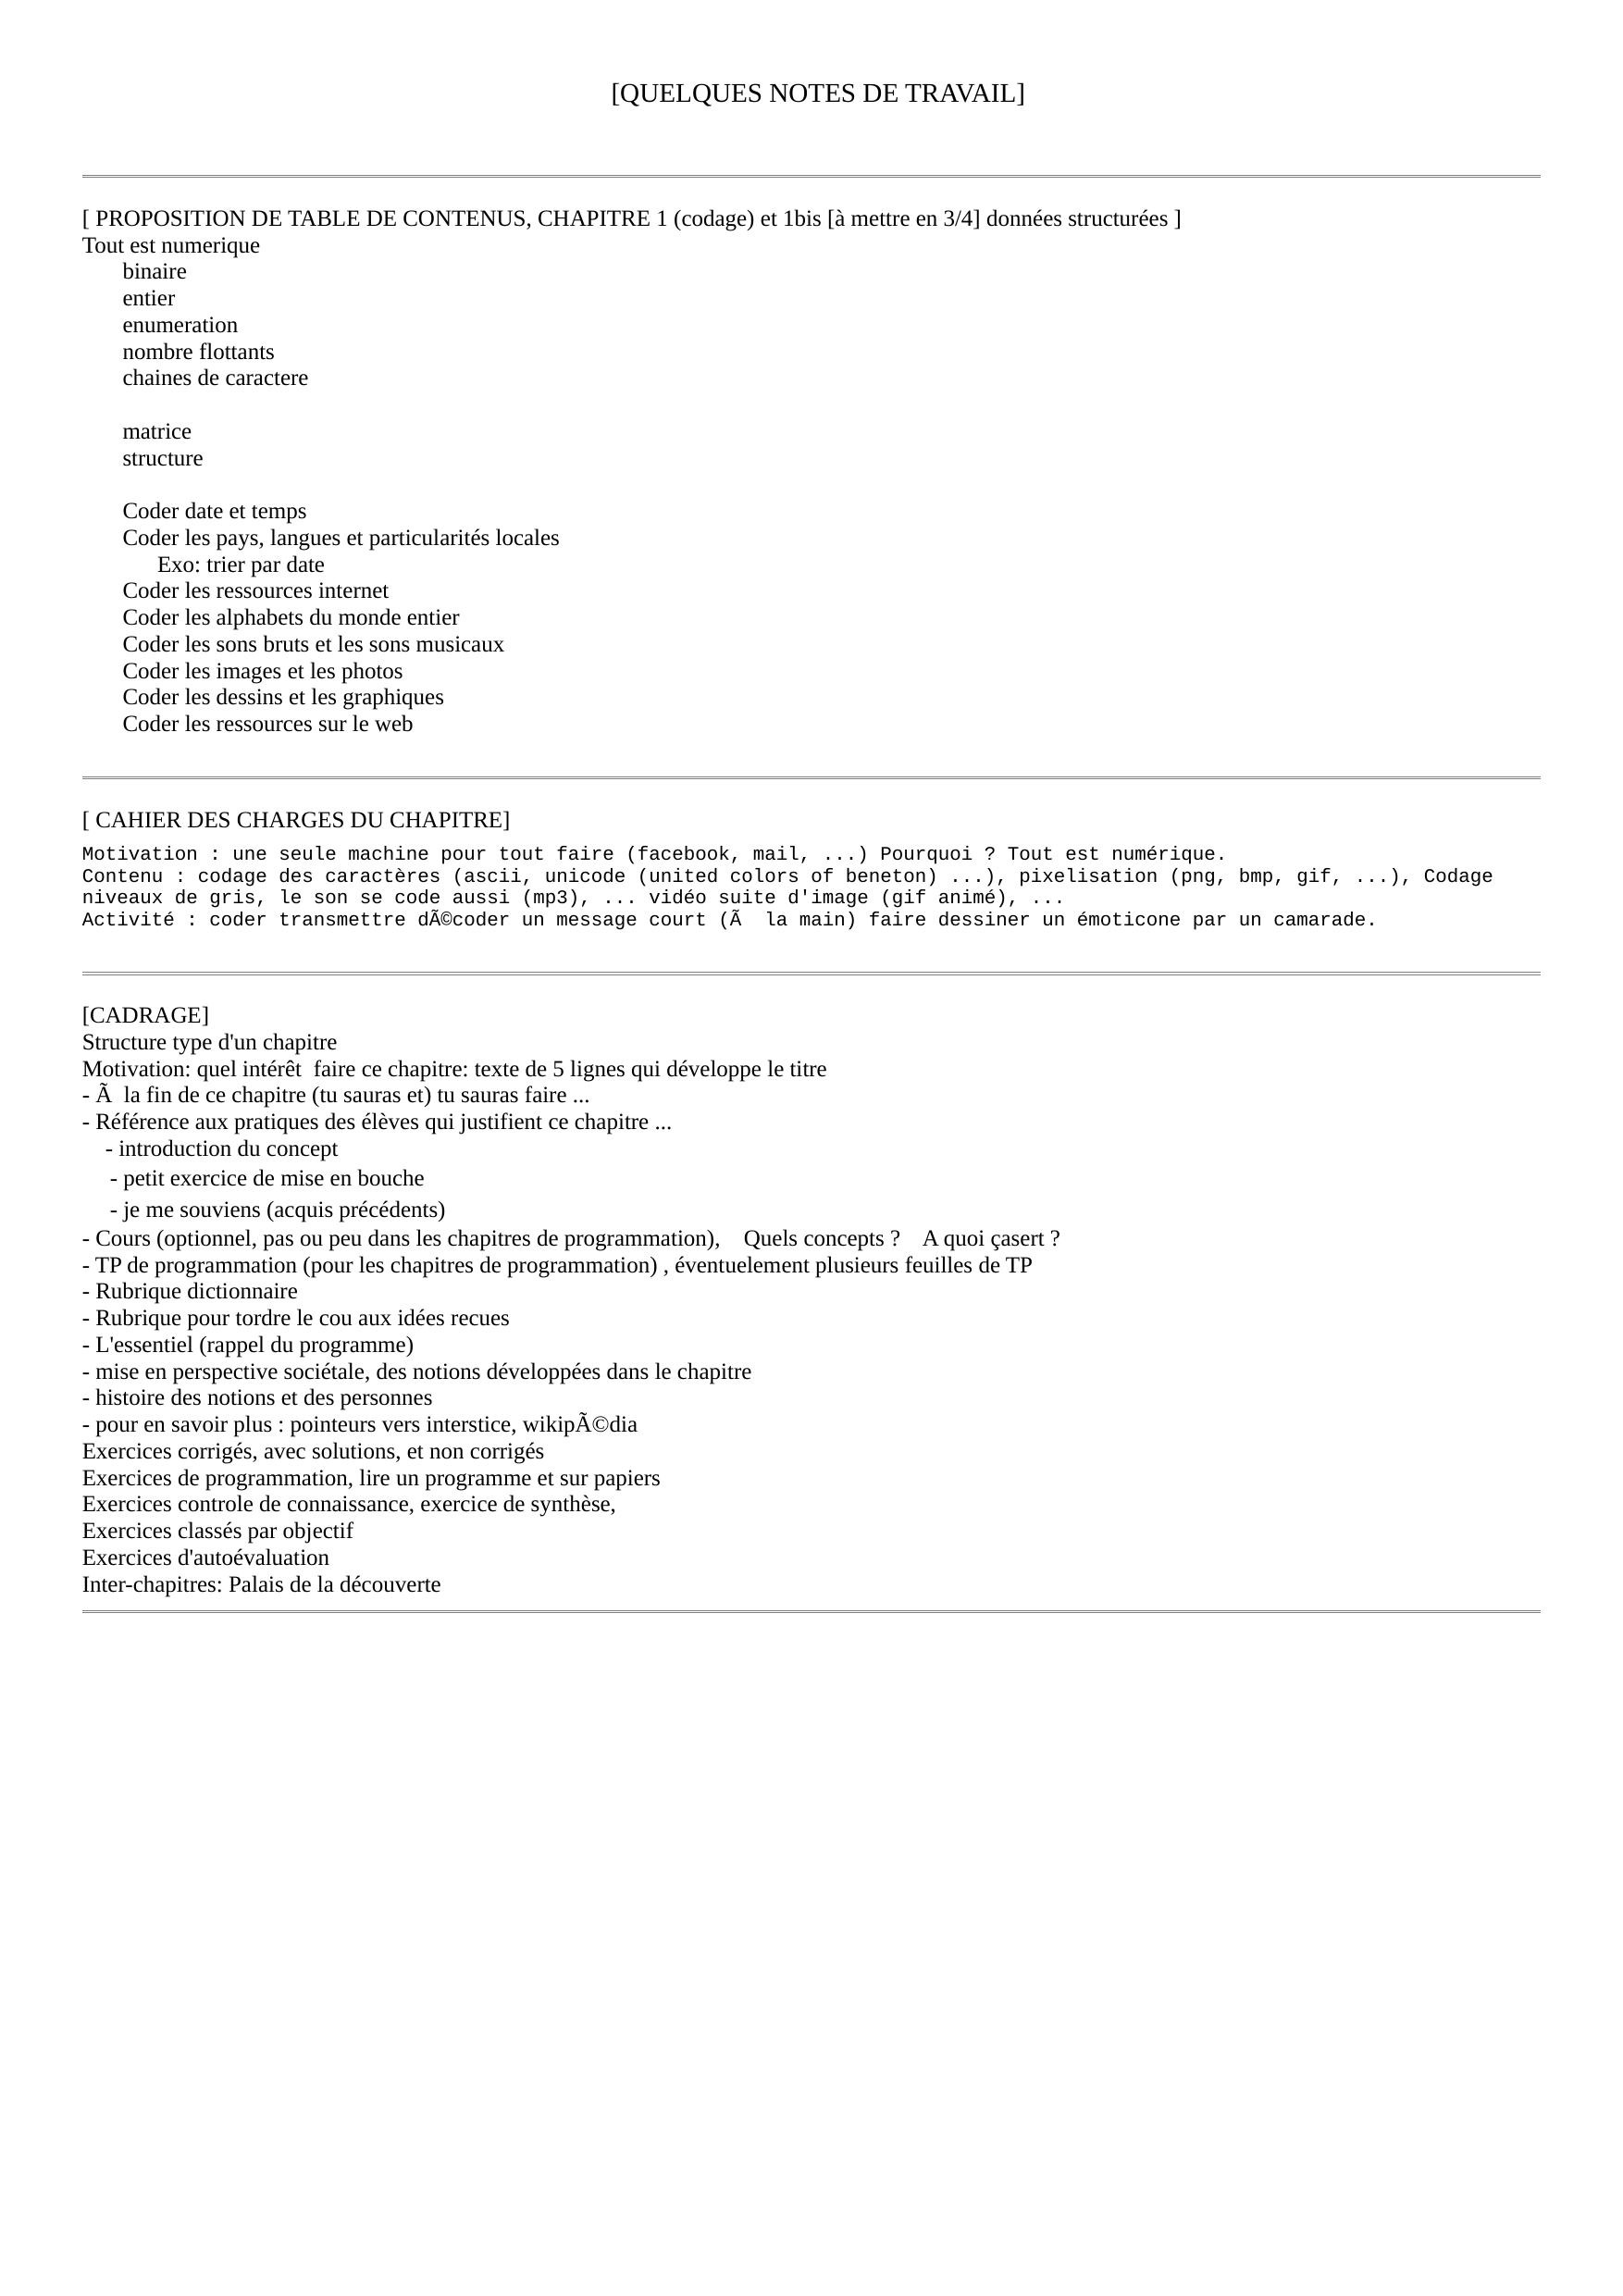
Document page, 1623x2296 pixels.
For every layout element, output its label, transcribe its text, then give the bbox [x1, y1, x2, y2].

text Motivation : une seule machine pour tout faire (facebook, mail, ...) Pourquoi ? Tout est numérique. [81, 844, 1541, 866]
text [CADRAGE] Structure type d'un chapitre Motivation: quel intérêt faire ce chapitre: texte de 5 lignes qui développe le titre - Ã la fin de ce chapitre (tu sauras et) tu sauras faire ... - Référence aux pratiques des élèves qui justifient ce chapitre ... - introduction du concept - petit exercice de mise en bouche - je me souviens (acquis précédents) - Cours (optionnel, pas ou peu dans les chapitres de programmation), Quels concepts ? A quoi çasert ? - TP de programmation (pour les chapitres de programmation) , éventuelement plusieurs feuilles de TP - Rubrique dictionnaire - Rubrique pour tordre le cou aux idées recues - L'essentiel (rappel du programme) - mise en perspective sociétale, des notions développées dans le chapitre - histoire des notions et des personnes - pour en savoir plus : pointeurs vers interstice, wikipÃ©dia Exercices corrigés, avec solutions, et non corrigés Exercices de programmation, lire un programme et sur papiers Exercices controle de connaissance, exercice de synthèse, Exercices classés par objectif Exercices d'autoévaluation Inter-chapitres: Palais de la découverte [81, 1001, 1541, 1596]
text Activité : coder transmettre dÃ©coder un message court (Ã la main) faire dessiner un émoticone par un camarade. [81, 910, 1541, 932]
text [ PROPOSITION DE TABLE DE CONTENUS, CHAPITRE 1 (codage) et 1bis [à mettre en 3/4] données structurées ] Tout est numerique binaire entier enumeration nombre flottants chaines de caractere matrice structure Coder date et temps Coder les pays, langues et particularités locales Exo: trier par date Coder les ressources internet Coder les alphabets du monde entier Coder les sons bruts et les sons musicaux Coder les images et les photos Coder les dessins et les graphiques Coder les ressources sur le web [81, 205, 1541, 763]
text [ CAHIER DES CHARGES DU CHAPITRE] [81, 806, 1541, 832]
text Contenu : codage des caractères (ascii, unicode (united colors of beneton) ...), pixelisation (png, bmp, gif, ...), Codage niveaux de gris, le son se code aussi (mp3), ... vidéo suite d'image (gif animé), ... [81, 866, 1541, 910]
text [QUELQUES NOTES DE TRAVAIL] [81, 77, 1541, 107]
